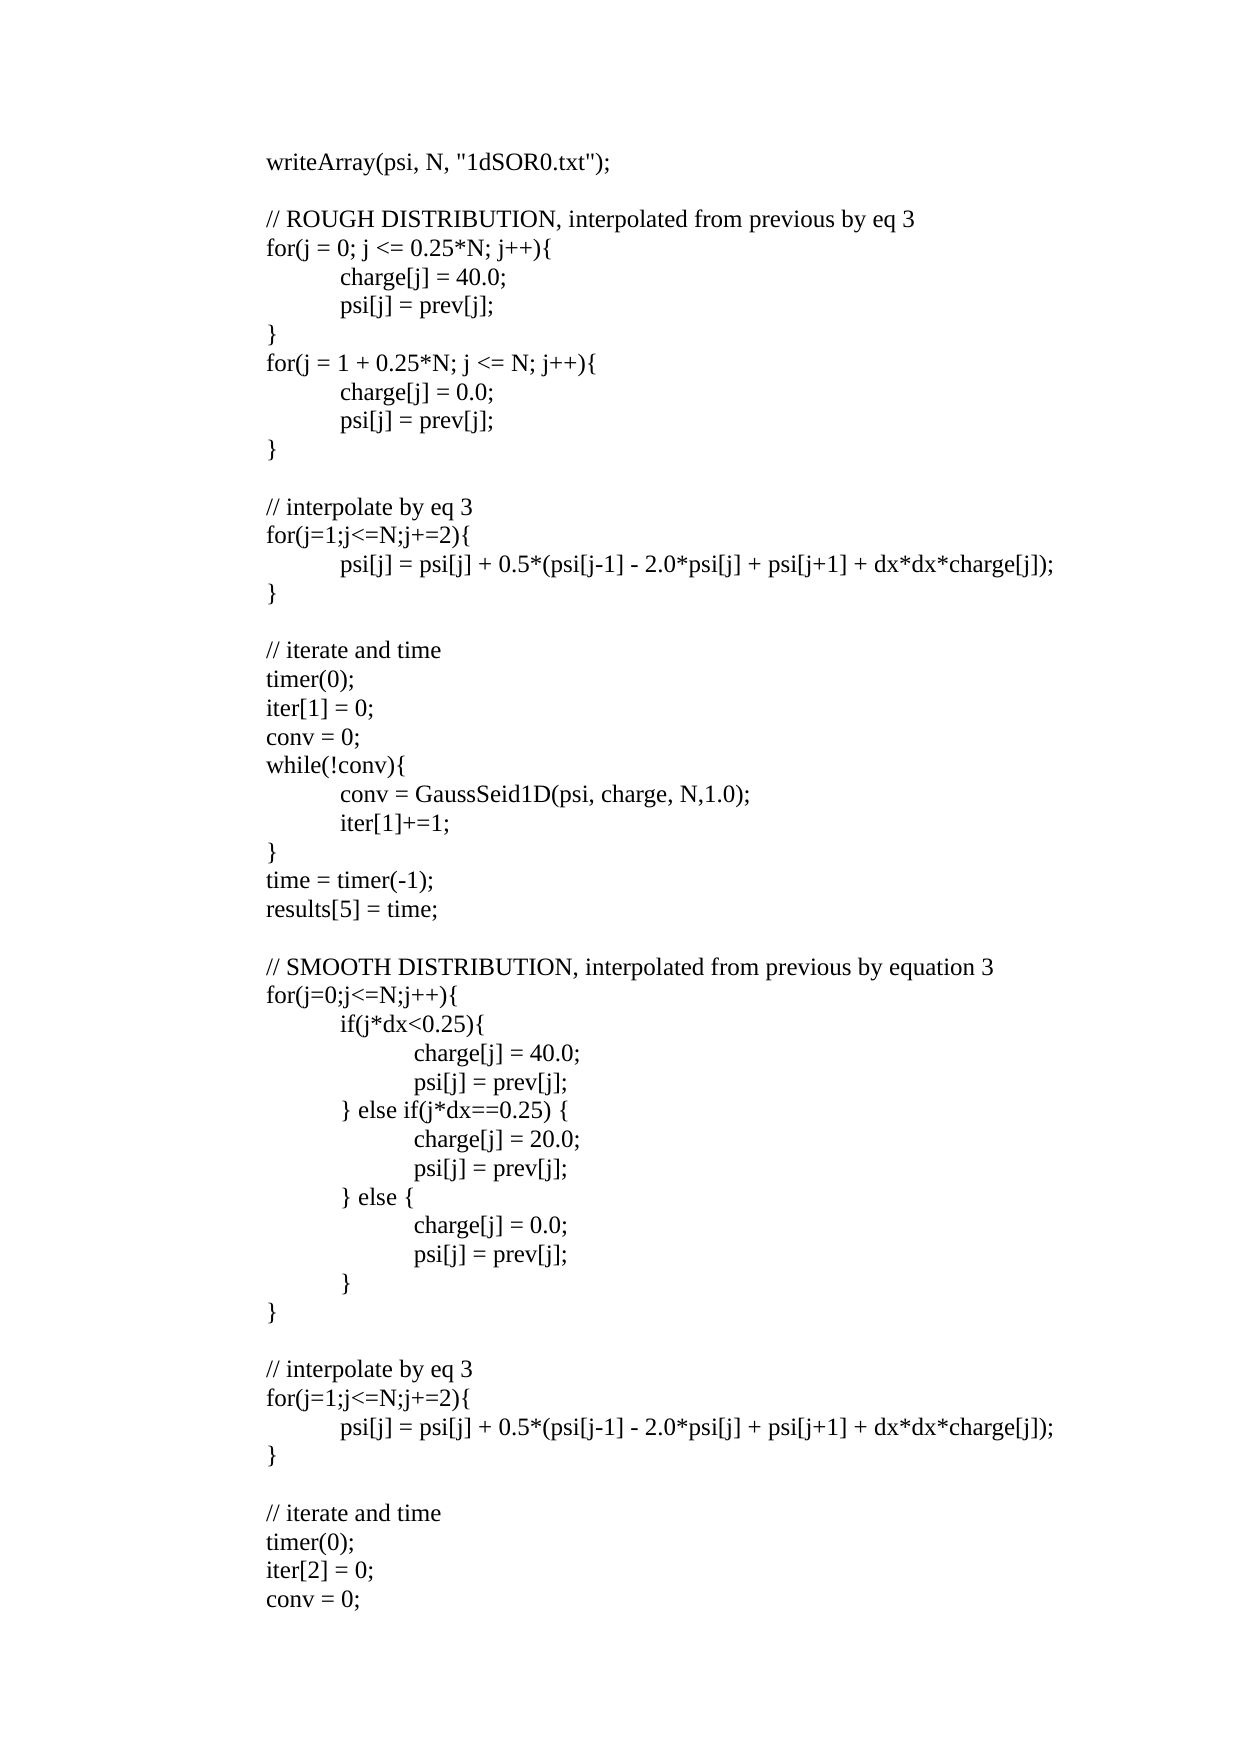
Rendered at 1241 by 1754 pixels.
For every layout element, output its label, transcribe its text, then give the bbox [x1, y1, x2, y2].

text while(!conv){ [118, 751, 1122, 779]
text psi[j] = prev[j]; [118, 291, 1122, 319]
text psi[j] = psi[j] + 0.5*(psi[j-1] - 2.0*psi[j] + psi[j+1] + dx*dx*charge[j]); [118, 549, 1122, 578]
text iter[2] = 0; [118, 1556, 1122, 1584]
text conv = GaussSeid1D(psi, charge, N,1.0); [118, 779, 1122, 808]
text } [118, 1268, 1122, 1297]
text } [118, 319, 1122, 348]
text } [118, 578, 1122, 607]
text for(j=0;j<=N;j++){ [118, 981, 1122, 1009]
text for(j = 0; j <= 0.25*N; j++){ [118, 233, 1122, 262]
text } [118, 1441, 1122, 1469]
text iter[1] = 0; [118, 693, 1122, 722]
text charge[j] = 20.0; [118, 1124, 1122, 1153]
text conv = 0; [118, 722, 1122, 751]
text psi[j] = prev[j]; [118, 1239, 1122, 1268]
text } [118, 1297, 1122, 1326]
text time = timer(-1); [118, 866, 1122, 894]
text // iterate and time [118, 1498, 1122, 1527]
text writeArray(psi, N, "1dSOR0.txt"); [118, 147, 1122, 176]
text iter[1]+=1; [118, 808, 1122, 837]
text for(j = 1 + 0.25*N; j <= N; j++){ [118, 348, 1122, 377]
text charge[j] = 40.0; [118, 1038, 1122, 1067]
text } else { [118, 1182, 1122, 1211]
text if(j*dx<0.25){ [118, 1009, 1122, 1038]
text conv = 0; [118, 1584, 1122, 1613]
text charge[j] = 40.0; [118, 262, 1122, 291]
text timer(0); [118, 1527, 1122, 1556]
text // iterate and time [118, 636, 1122, 664]
text psi[j] = prev[j]; [118, 1153, 1122, 1182]
text charge[j] = 0.0; [118, 377, 1122, 406]
text for(j=1;j<=N;j+=2){ [118, 1383, 1122, 1412]
text // interpolate by eq 3 [118, 492, 1122, 521]
text // SMOOTH DISTRIBUTION, interpolated from previous by equation 3 [118, 952, 1122, 981]
text } [118, 434, 1122, 463]
text psi[j] = psi[j] + 0.5*(psi[j-1] - 2.0*psi[j] + psi[j+1] + dx*dx*charge[j]); [118, 1412, 1122, 1441]
text } [118, 837, 1122, 866]
text psi[j] = prev[j]; [118, 406, 1122, 434]
text psi[j] = prev[j]; [118, 1067, 1122, 1096]
text timer(0); [118, 664, 1122, 693]
text for(j=1;j<=N;j+=2){ [118, 521, 1122, 549]
text // ROUGH DISTRIBUTION, interpolated from previous by eq 3 [118, 204, 1122, 233]
text } else if(j*dx==0.25) { [118, 1096, 1122, 1124]
text charge[j] = 0.0; [118, 1211, 1122, 1239]
text results[5] = time; [118, 894, 1122, 923]
text // interpolate by eq 3 [118, 1354, 1122, 1383]
